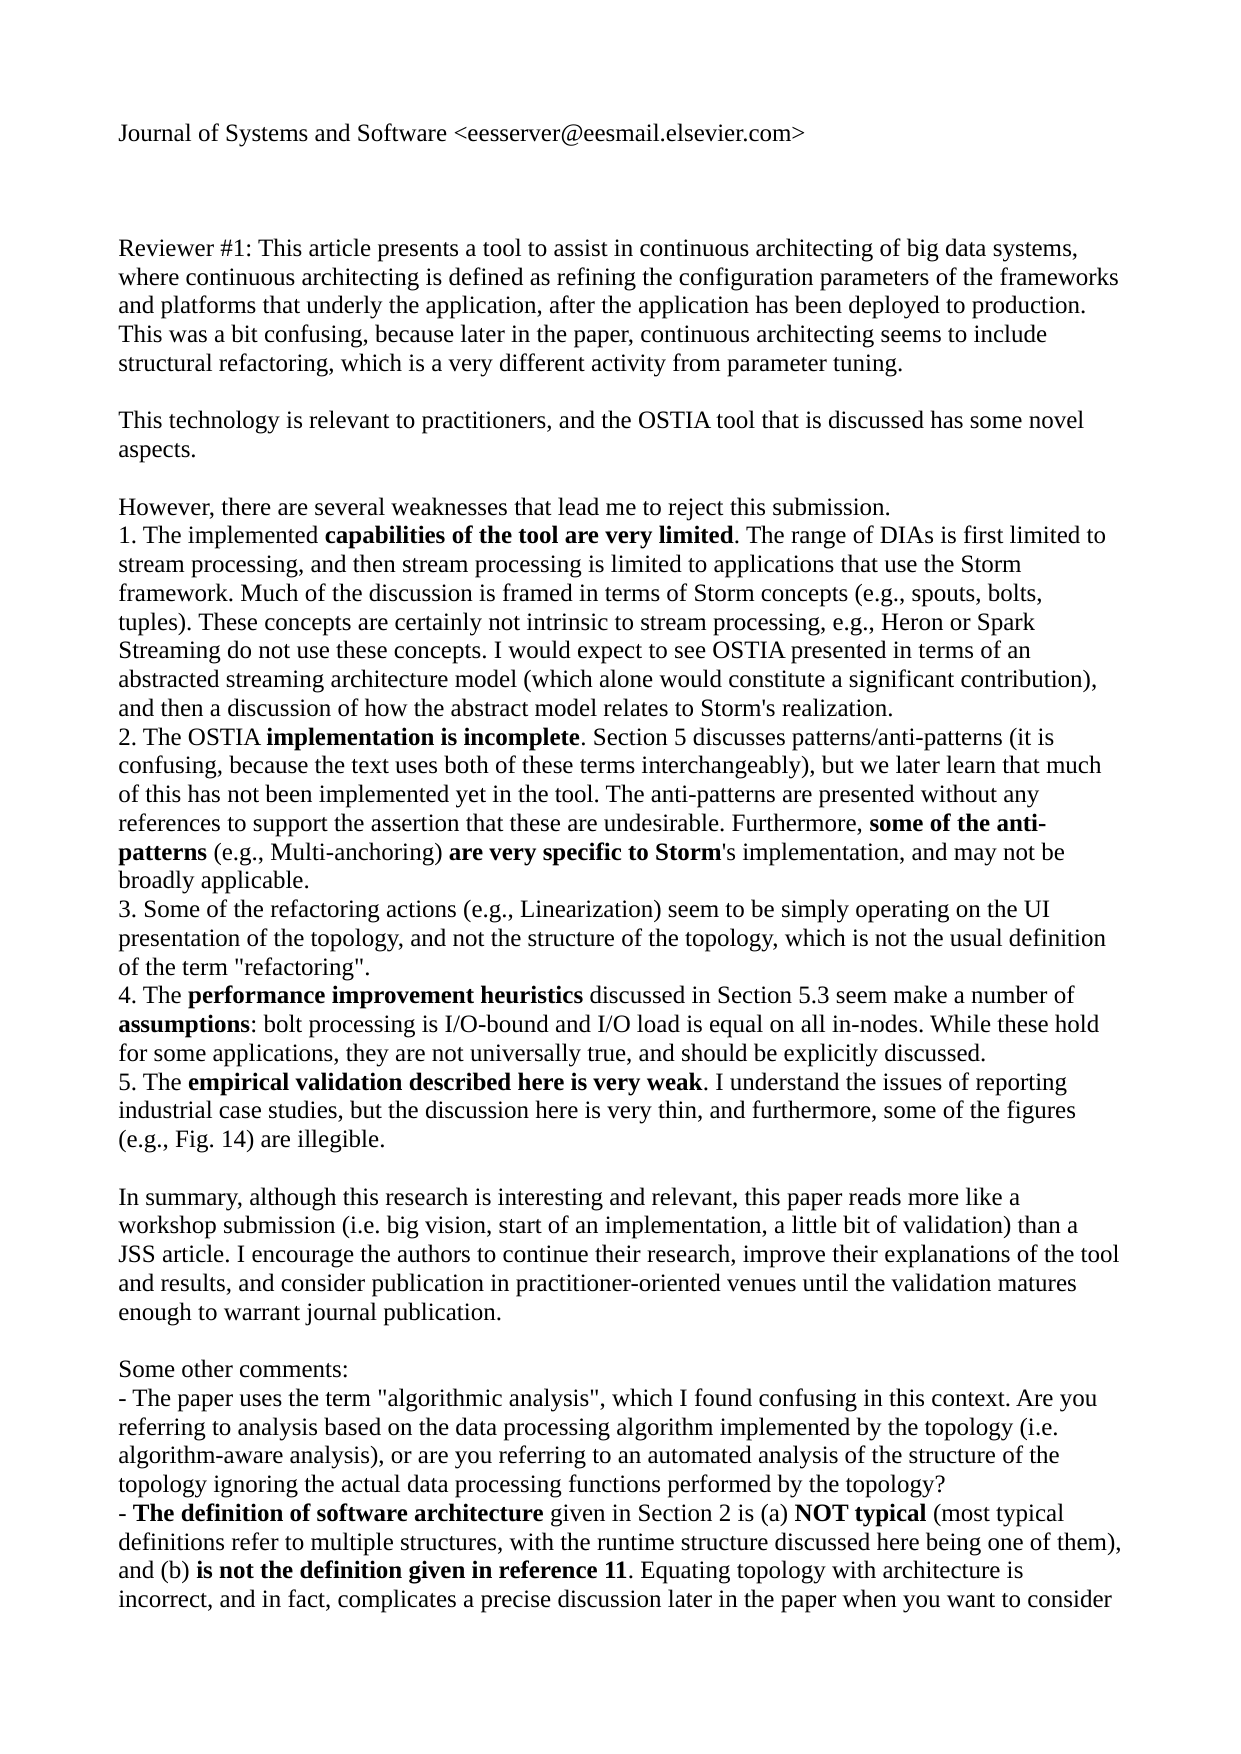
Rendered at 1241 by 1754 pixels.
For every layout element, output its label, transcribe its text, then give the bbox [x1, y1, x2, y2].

text 4. The performance improvement heuristics discussed in Section 5.3 seem make a number of assumptions: bolt processing is I/O-bound and I/O load is equal on all in-nodes. While these hold for some applications, they are not universally true, and should be explicitly discussed. [118, 981, 1122, 1067]
text - The paper uses the term "algorithmic analysis", which I found confusing in this context. Are you referring to analysis based on the data processing algorithm implemented by the topology (i.e. algorithm-aware analysis), or are you referring to an automated analysis of the structure of the topology ignoring the actual data processing functions performed by the topology? [118, 1383, 1122, 1498]
text - The definition of software architecture given in Section 2 is (a) NOT typical (most typical definitions refer to multiple structures, with the runtime structure discussed here being one of them), and (b) is not the definition given in reference 11. Equating topology with architecture is incorrect, and in fact, complicates a precise discussion later in the paper when you want to consider [118, 1498, 1122, 1613]
text 2. The OSTIA implementation is incomplete. Section 5 discusses patterns/anti-patterns (it is confusing, because the text uses both of these terms interchangeably), but we later learn that much of this has not been implemented yet in the tool. The anti-patterns are presented without any references to support the assertion that these are undesirable. Furthermore, some of the anti-patterns (e.g., Multi-anchoring) are very specific to Storm's implementation, and may not be broadly applicable. [118, 722, 1122, 894]
text Some other comments: [118, 1354, 1122, 1383]
text This technology is relevant to practitioners, and the OSTIA tool that is discussed has some novel aspects. [118, 406, 1122, 463]
text However, there are several weaknesses that lead me to reject this submission. [118, 492, 1122, 521]
text 1. The implemented capabilities of the tool are very limited. The range of DIAs is first limited to stream processing, and then stream processing is limited to applications that use the Storm framework. Much of the discussion is framed in terms of Storm concepts (e.g., spouts, bolts, tuples). These concepts are certainly not intrinsic to stream processing, e.g., Heron or Spark Streaming do not use these concepts. I would expect to see OSTIA presented in terms of an abstracted streaming architecture model (which alone would constitute a significant contribution), and then a discussion of how the abstract model relates to Storm's realization. [118, 521, 1122, 722]
text Journal of Systems and Software <eesserver@eesmail.elsevier.com> [118, 118, 1122, 147]
text In summary, although this research is interesting and relevant, this paper reads more like a workshop submission (i.e. big vision, start of an implementation, a little bit of validation) than a JSS article. I encourage the authors to continue their research, improve their explanations of the tool and results, and consider publication in practitioner-oriented venues until the validation matures enough to warrant journal publication. [118, 1182, 1122, 1326]
text 3. Some of the refactoring actions (e.g., Linearization) seem to be simply operating on the UI presentation of the topology, and not the structure of the topology, which is not the usual definition of the term "refactoring". [118, 894, 1122, 981]
text Reviewer #1: This article presents a tool to assist in continuous architecting of big data systems, where continuous architecting is defined as refining the configuration parameters of the frameworks and platforms that underly the application, after the application has been deployed to production. This was a bit confusing, because later in the paper, continuous architecting seems to include structural refactoring, which is a very different activity from parameter tuning. [118, 233, 1122, 377]
text 5. The empirical validation described here is very weak. I understand the issues of reporting industrial case studies, but the discussion here is very thin, and furthermore, some of the figures (e.g., Fig. 14) are illegible. [118, 1067, 1122, 1153]
